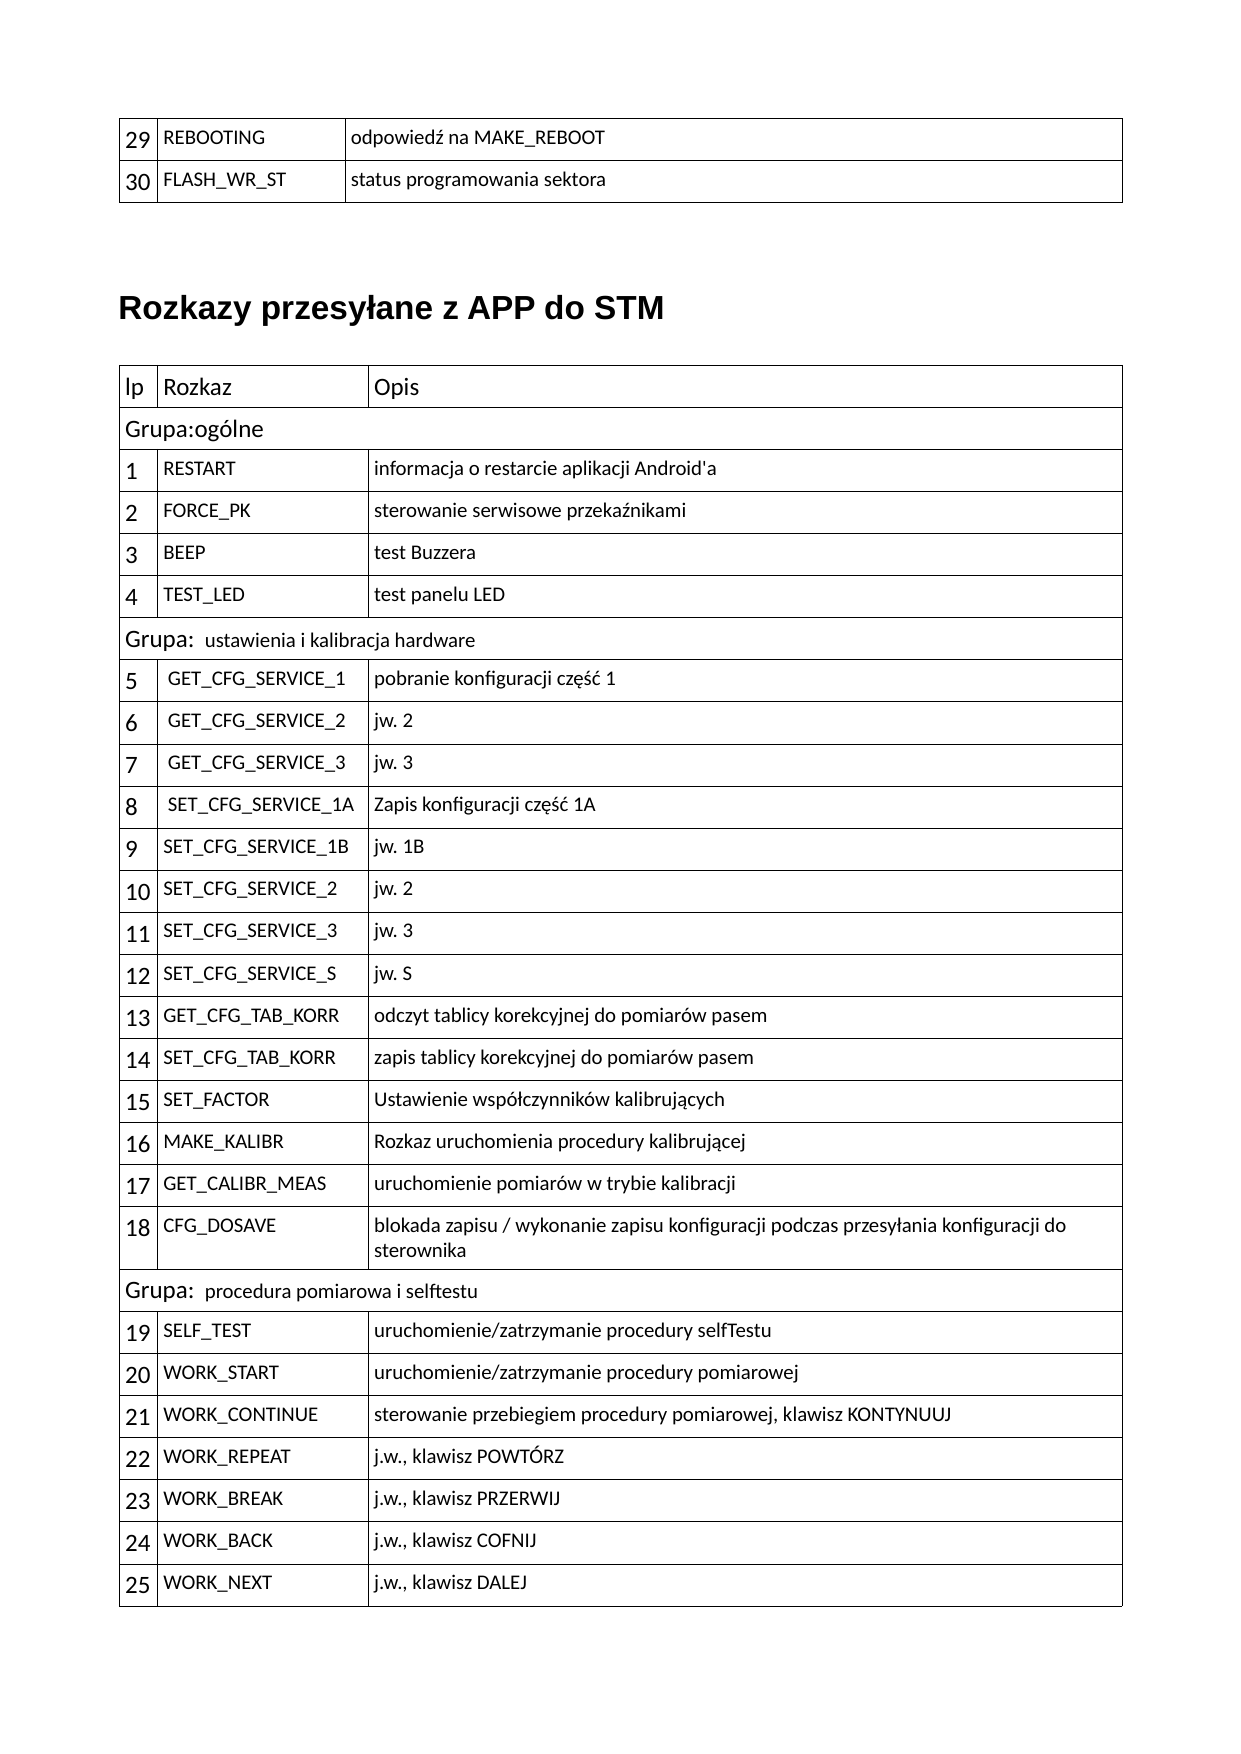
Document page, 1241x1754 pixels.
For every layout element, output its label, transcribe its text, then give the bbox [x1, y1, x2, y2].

table_cell SET_CFG_TAB_KORR [158, 1039, 368, 1080]
table_cell SET_CFG_SERVICE_3 [158, 913, 368, 954]
subtitle Rozkazy przesyłane z APP do STM [118, 288, 1122, 327]
table_cell pobranie konfiguracji część 1 [369, 660, 1122, 701]
table_cell SELF_TEST [158, 1312, 368, 1353]
table_cell 6 [120, 702, 157, 743]
table_cell WORK_REPEAT [158, 1438, 368, 1479]
table_cell SET_CFG_SERVICE_1B [158, 829, 368, 870]
table_cell CFG_DOSAVE [158, 1207, 368, 1269]
table_cell blokada zapisu / wykonanie zapisu konfiguracji podczas przesyłania konfiguracji do sterownika [369, 1207, 1122, 1269]
table_cell 18 [120, 1207, 157, 1269]
table_cell GET_CFG_TAB_KORR [158, 997, 368, 1038]
table_cell sterowanie serwisowe przekaźnikami [369, 492, 1122, 533]
table_header Opis [369, 366, 1122, 407]
table_cell SET_CFG_SERVICE_2 [158, 871, 368, 912]
table_cell 30 [120, 161, 157, 202]
table_cell jw. S [369, 955, 1122, 996]
table_cell status programowania sektora [346, 161, 1122, 202]
table_cell 19 [120, 1312, 157, 1353]
table_cell 22 [120, 1438, 157, 1479]
table_cell 12 [120, 955, 157, 996]
table_cell SET_CFG_SERVICE_S [158, 955, 368, 996]
table_cell REBOOTING [158, 119, 345, 160]
table_cell SET_FACTOR [158, 1081, 368, 1122]
table_header Rozkaz [158, 366, 368, 407]
table_cell test panelu LED [369, 576, 1122, 617]
table_cell Grupa:ogólne [120, 408, 1122, 449]
table_cell 17 [120, 1165, 157, 1206]
table_cell 4 [120, 576, 157, 617]
table_cell uruchomienie/zatrzymanie procedury selfTestu [369, 1312, 1122, 1353]
table_cell j.w., klawisz POWTÓRZ [369, 1438, 1122, 1479]
table_cell test Buzzera [369, 534, 1122, 575]
table_cell jw. 3 [369, 913, 1122, 954]
table_cell GET_CALIBR_MEAS [158, 1165, 368, 1206]
table_cell SET_CFG_SERVICE_1A [158, 787, 368, 828]
table_cell Zapis konfiguracji część 1A [369, 787, 1122, 828]
table_cell Ustawienie współczynników kalibrujących [369, 1081, 1122, 1122]
table_cell Grupa: ustawienia i kalibracja hardware [120, 618, 1122, 659]
table_cell uruchomienie/zatrzymanie procedury pomiarowej [369, 1354, 1122, 1395]
table_cell 15 [120, 1081, 157, 1122]
table_cell MAKE_KALIBR [158, 1123, 368, 1164]
table_cell j.w., klawisz DALEJ [369, 1565, 1122, 1606]
table_cell BEEP [158, 534, 368, 575]
table_cell 7 [120, 745, 157, 786]
table_cell jw. 1B [369, 829, 1122, 870]
table_header lp [120, 366, 157, 407]
table_cell jw. 2 [369, 871, 1122, 912]
table_cell 16 [120, 1123, 157, 1164]
table_cell sterowanie przebiegiem procedury pomiarowej, klawisz KONTYNUUJ [369, 1396, 1122, 1437]
table_cell 20 [120, 1354, 157, 1395]
table_cell odczyt tablicy korekcyjnej do pomiarów pasem [369, 997, 1122, 1038]
table_cell 3 [120, 534, 157, 575]
table_cell 1 [120, 450, 157, 491]
table_cell Rozkaz uruchomienia procedury kalibrującej [369, 1123, 1122, 1164]
table_cell GET_CFG_SERVICE_1 [158, 660, 368, 701]
table_cell WORK_BACK [158, 1522, 368, 1563]
table_cell 10 [120, 871, 157, 912]
table_cell WORK_NEXT [158, 1565, 368, 1606]
table_cell FLASH_WR_ST [158, 161, 345, 202]
table_cell 23 [120, 1480, 157, 1521]
table_cell uruchomienie pomiarów w trybie kalibracji [369, 1165, 1122, 1206]
table_cell GET_CFG_SERVICE_2 [158, 702, 368, 743]
table_cell informacja o restarcie aplikacji Android'a [369, 450, 1122, 491]
table_cell jw. 3 [369, 745, 1122, 786]
table_cell 14 [120, 1039, 157, 1080]
table_cell 5 [120, 660, 157, 701]
table_cell 9 [120, 829, 157, 870]
table_cell 25 [120, 1565, 157, 1606]
table_cell TEST_LED [158, 576, 368, 617]
table_cell 21 [120, 1396, 157, 1437]
table_cell WORK_START [158, 1354, 368, 1395]
table_cell Grupa: procedura pomiarowa i selftestu [120, 1270, 1122, 1311]
table_cell 2 [120, 492, 157, 533]
table_cell zapis tablicy korekcyjnej do pomiarów pasem [369, 1039, 1122, 1080]
table_cell RESTART [158, 450, 368, 491]
table_cell odpowiedź na MAKE_REBOOT [346, 119, 1122, 160]
table_cell j.w., klawisz COFNIJ [369, 1522, 1122, 1563]
table_cell WORK_BREAK [158, 1480, 368, 1521]
table_cell GET_CFG_SERVICE_3 [158, 745, 368, 786]
table_cell FORCE_PK [158, 492, 368, 533]
table_cell 13 [120, 997, 157, 1038]
table_cell 24 [120, 1522, 157, 1563]
table_cell j.w., klawisz PRZERWIJ [369, 1480, 1122, 1521]
table_cell jw. 2 [369, 702, 1122, 743]
table_cell WORK_CONTINUE [158, 1396, 368, 1437]
table_cell 8 [120, 787, 157, 828]
table_cell 11 [120, 913, 157, 954]
table_cell 29 [120, 119, 157, 160]
